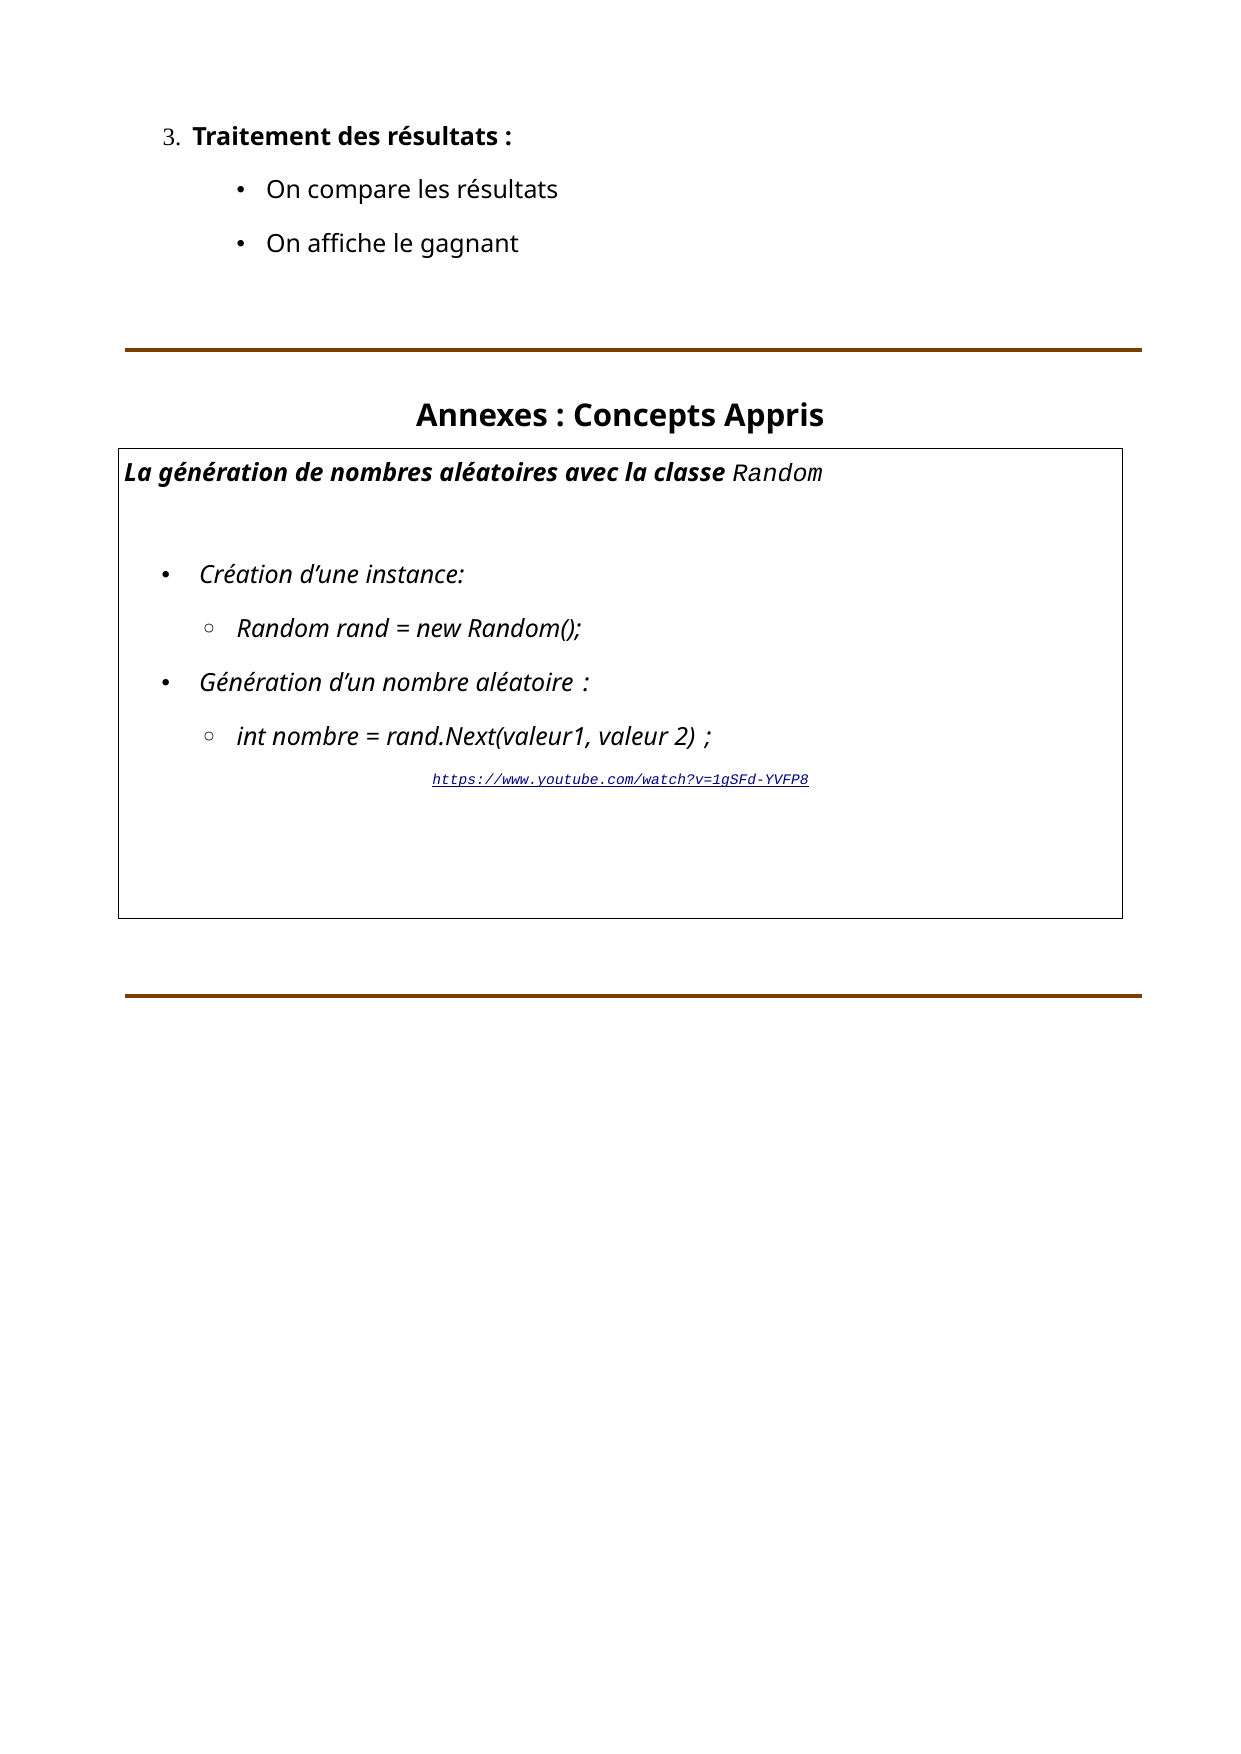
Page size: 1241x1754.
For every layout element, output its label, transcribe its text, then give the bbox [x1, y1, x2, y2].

list Traitement des résultats : [162, 118, 1122, 152]
subtitle Annexes : Concepts Appris [118, 393, 1122, 436]
list On compare les résultats [236, 172, 1122, 206]
table_header La génération de nombres aléatoires avec la classe Random Création d’une instance: Random rand = new Random(); Génération d’un nombre aléatoire : int nombre = rand.Next(valeur1, valeur 2) ; https://www.youtube.com/watch?v=1gSFd-YVFP8 [119, 449, 1122, 918]
list On affiche le gagnant [236, 226, 1122, 260]
